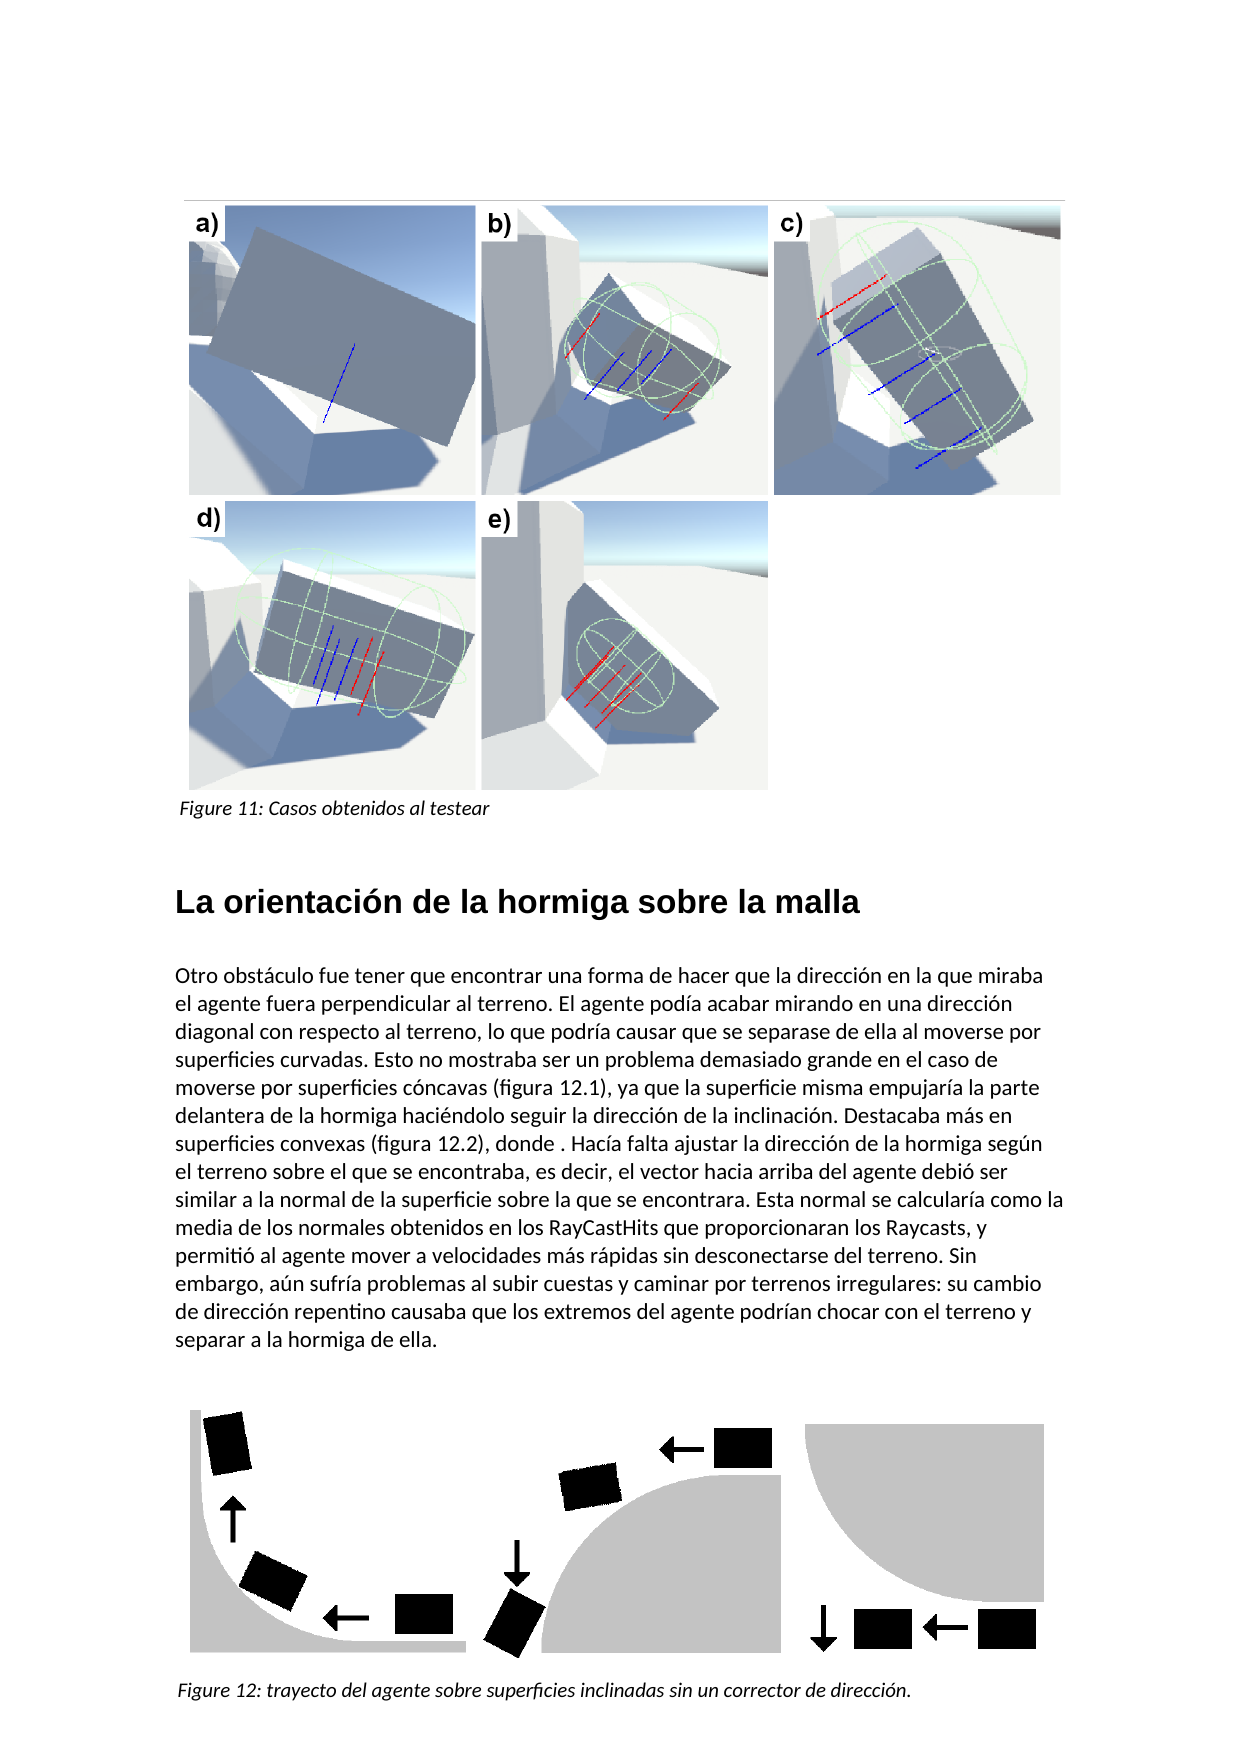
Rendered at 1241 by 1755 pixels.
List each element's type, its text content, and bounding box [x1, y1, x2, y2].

text Figure 12: trayecto del agente sobre superficies inclinadas sin un corrector de dirección. [177, 1677, 1067, 1702]
text Figure 11: Casos obtenidos al testear [179, 200, 1069, 821]
picture [177, 1386, 1068, 1677]
picture [183, 200, 1065, 796]
text Otro obstáculo fue tener que encontrar una forma de hacer que la dirección en la que miraba el agente fuera perpendicular al terreno. El agente podía acabar mirando en una dirección diagonal con respecto al terreno, lo que podría causar que se separase de ella al moverse por superficies curvadas. Esto no mostraba ser un problema demasiado grande en el caso de moverse por superficies cóncavas (figura 12.1), ya que la superficie misma empujaría la parte delantera de la hormiga haciéndolo seguir la dirección de la inclinación. Destacaba más en superficies convexas (figura 12.2), donde . Hacía falta ajustar la dirección de la hormiga según el terreno sobre el que se encontraba, es decir, el vector hacia arriba del agente debió ser similar a la normal de la superficie sobre la que se encontrara. Esta normal se calcularía como la media de los normales obtenidos en los RayCastHits que proporcionaran los Raycasts, y permitió al agente mover a velocidades más rápidas sin desconectarse del terreno. Sin embargo, aún sufría problemas al subir cuestas y caminar por terrenos irregulares: su cambio de dirección repentino causaba que los extremos del agente podrían chocar con el terreno y separar a la hormiga de ella. [175, 933, 1065, 1353]
subtitle La orientación de la hormiga sobre la malla [175, 882, 1065, 920]
